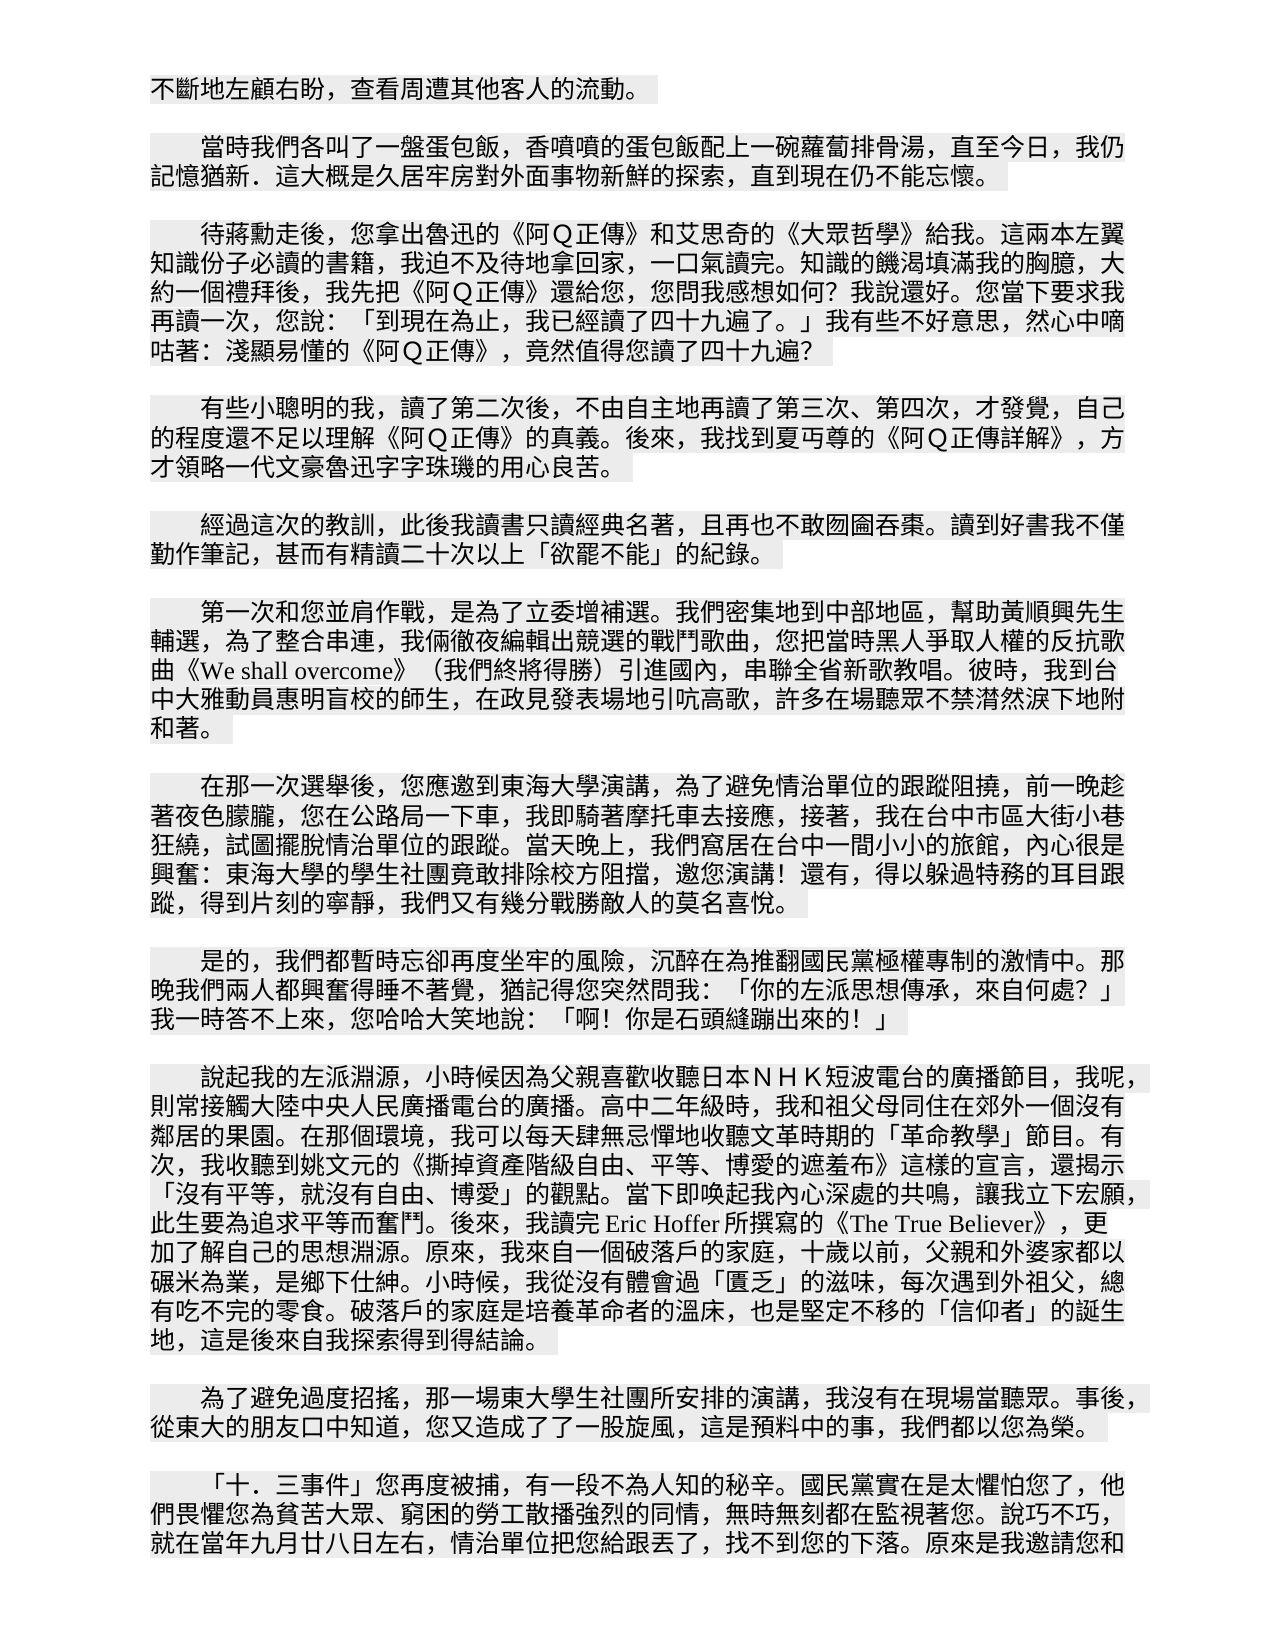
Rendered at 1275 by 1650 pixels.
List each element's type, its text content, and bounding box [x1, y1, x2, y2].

text 轉載自《批判與再造》 https://www.facebook.com/%E6%89%B9%E5%88%A4%E8%88%87%E5%86%8D%E9%80%A0-367224480386/ 陳映真過世後，我們向各方徵集了對陳映真的悼文，並訂於下月七日為陳映真舉辦追思會，活動的時、地與內容近日會另行公告，現先刊登簡永松、鍾春蘭伉儷撰寫的悼文，其他悼文也將陸續刊登。──編者 緬懷和陳映真搞革命的那段歲月！（簡永松） １１月２２日晚間，從電視得知您已離開我們的消息，心中悵然若失。一位英雄的殞落，留給後人不勝的唏噓、悲嘆。 六Ｏ年代我們都受過政治牢獄之災，在獄中那段艱苦的歲月，我們雖近在咫尺，卻始終無緣和您碰面請益，令弟映和則和我有多年的同房甘苦。 記得出獄後的第二天，我直奔貴府，欲尋求心靈的補償，期盼能從您和映和那裡可以取得一些關於國內、外時勢和思想方面的資料。 我們是在一家小咖啡館見面的，當天在場的還有一位年輕的朋友－蔣勳，可是您並沒有介紹他，反倒是蔣勳一再地打量著我，我想他可以意會您正試圖保護我們。您談話時還不斷地左顧右盼，查看周遭其他客人的流動。 當時我們各叫了一盤蛋包飯，香噴噴的蛋包飯配上一碗蘿蔔排骨湯，直至今日，我仍記憶猶新．這大概是久居牢房對外面事物新鮮的探索，直到現在仍不能忘懷。 待蔣勳走後，您拿出魯迅的《阿Ｑ正傳》和艾思奇的《大眾哲學》給我。這兩本左翼知識份子必讀的書籍，我迫不及待地拿回家，一口氣讀完。知識的饑渴填滿我的胸臆，大約一個禮拜後，我先把《阿Ｑ正傳》還給您，您問我感想如何？我說還好。您當下要求我再讀一次，您說：「到現在為止，我已經讀了四十九遍了。」我有些不好意思，然心中嘀咕著：淺顯易懂的《阿Ｑ正傳》，竟然值得您讀了四十九遍？ 有些小聰明的我，讀了第二次後，不由自主地再讀了第三次、第四次，才發覺，自己的程度還不足以理解《阿Ｑ正傳》的真義。後來，我找到夏丏尊的《阿Ｑ正傳詳解》，方才領略一代文豪魯迅字字珠璣的用心良苦。 經過這次的教訓，此後我讀書只讀經典名著，且再也不敢囫圇吞棗。讀到好書我不僅勤作筆記，甚而有精讀二十次以上「欲罷不能」的紀錄。 第一次和您並肩作戰，是為了立委增補選。我們密集地到中部地區，幫助黃順興先生輔選，為了整合串連，我倆徹夜編輯出競選的戰鬥歌曲，您把當時黑人爭取人權的反抗歌曲《We shall overcome》（我們終將得勝）引進國內，串聯全省新歌教唱。彼時，我到台中大雅動員惠明盲校的師生，在政見發表場地引吭高歌，許多在場聽眾不禁潸然淚下地附和著。 在那一次選舉後，您應邀到東海大學演講，為了避免情治單位的跟蹤阻撓，前一晚趁著夜色朦朧，您在公路局一下車，我即騎著摩托車去接應，接著，我在台中市區大街小巷狂繞，試圖擺脫情治單位的跟蹤。當天晚上，我們窩居在台中一間小小的旅館，內心很是興奮：東海大學的學生社團竟敢排除校方阻擋，邀您演講！還有，得以躲過特務的耳目跟蹤，得到片刻的寧靜，我們又有幾分戰勝敵人的莫名喜悅。 是的，我們都暫時忘卻再度坐牢的風險，沉醉在為推翻國民黨極權專制的激情中。那晚我們兩人都興奮得睡不著覺，猶記得您突然問我：「你的左派思想傳承，來自何處？」我一時答不上來，您哈哈大笑地說：「啊！你是石頭縫蹦出來的！」 說起我的左派淵源，小時候因為父親喜歡收聽日本ＮＨＫ短波電台的廣播節目，我呢，則常接觸大陸中央人民廣播電台的廣播。高中二年級時，我和祖父母同住在郊外一個沒有鄰居的果園。在那個環境，我可以每天肆無忌憚地收聽文革時期的「革命教學」節目。有次，我收聽到姚文元的《撕掉資產階級自由、平等、博愛的遮羞布》這樣的宣言，還揭示「沒有平等，就沒有自由、博愛」的觀點。當下即唤起我內心深處的共鳴，讓我立下宏願，此生要為追求平等而奮鬥。後來，我讀完Eric Hoffer所撰寫的《The True Believer》，更加了解自己的思想淵源。原來，我來自一個破落戶的家庭，十歲以前，父親和外婆家都以碾米為業，是鄉下仕紳。小時候，我從沒有體會過「匱乏」的滋味，每次遇到外祖父，總有吃不完的零食。破落戶的家庭是培養革命者的溫床，也是堅定不移的「信仰者」的誕生地，這是後來自我探索得到得結論。 為了避免過度招搖，那一場東大學生社團所安排的演講，我沒有在現場當聽眾。事後，從東大的朋友口中知道，您又造成了了一股旋風，這是預料中的事，我們都以您為榮。 「十．三事件」您再度被捕，有一段不為人知的秘辛。國民黨實在是太懼怕您了，他們畏懼您為貧苦大眾、窮困的勞工散播強烈的同情，無時無刻都在監視著您。說巧不巧，就在當年九月廿八日左右，情治單位把您給跟丟了，找不到您的下落。原來是我邀請您和大嫂陳麗娜，還有另一位無期徒刑的難友陳水泉先生，到我和幾位志同道合的朋友在南投經營的高冷蔬菜農場遊玩。跟丟您，可是情治單位的嚴重事件，當然得抓您回去問個清楚。 回想起那幾天在高山上的生活，我們的笑聲就迴盪在兩千四百多公尺的高山上，山巒層層交疊，群鳥盤旋天際。記得大嫂麗娜看到路過的原住民青年，一面嚼著青綠色的檳榔，一面吐著鮮紅的檳榔汁，面有畏懼地問您，為何吃綠色的檳榔卻吐出紅色的檳榔汁？ 「因為每嚼一口檳榔，要咬一下舌頭，吐出來的當然是紅色的囉！」 「那不會痛嗎？」大嫂麗娜信以為真的問，令我們哄堂大笑。 無巧不成書，柯水源先生也在情治單位的跟蹤下，跟丟了人，其實也是和我到山上遊玩，這兩件事情的糾結，還有紀萬生和許多同好的投資，我經營的小農場成為南投警方與情治單位列為重點的管理單位，並成立「山地青年服務團」，嚴加看守我。 爾後，我經營的公司情治單位都特別注意。情治單位甚至還意圖補貼經費給我公司的會計，企圖佈點偵查。有些人被嚇跑，有些則把實情向我報告。這是，我們這些政治受難者所面對的現實世界－在監獄坐小牢，出了監獄坐大牢。 苦難似乎一直籠罩在台灣上空。２０００年在全民期盼下政黨輪替，民進黨上台執政，然而打著「有夢最美，希望相隨」的扁政府，卻想通過６,１０８億的軍購案。基於「和平就是最高的道德」，我們不能容忍扁政府把台灣推向戰爭邊緣，於是在反軍購的大遊行中，我們又站在一起。當時，我才剛從高雄長庚醫院換肝歸來，和您漫步在台北街頭三個半鐘頭，您一直要我休息，我又怎麼忍心放下您們先行脫隊呢？ 今天，您倒是先我們而去，您的靈魂徘徊在北京上空，瞭望著祖國大地，固守著兩峽海岸，為反帝、反獨和祖國的復興擔憂著。 寫到這裡，耳邊安息歌聲響起：您流血照亮的路，我們會繼續前行： 安息吧！死難的同志 別再為祖國擔憂 你流的血照亮著路 我們會繼續前走 你是民族的光榮 你為祖國而犧牲 冬天有淒涼的風 卻是春天的搖籃 安息吧！死難的同志 別再為祖國擔憂 現在是我們的責任 去爭取民主自由 [150, 75, 1125, 1558]
